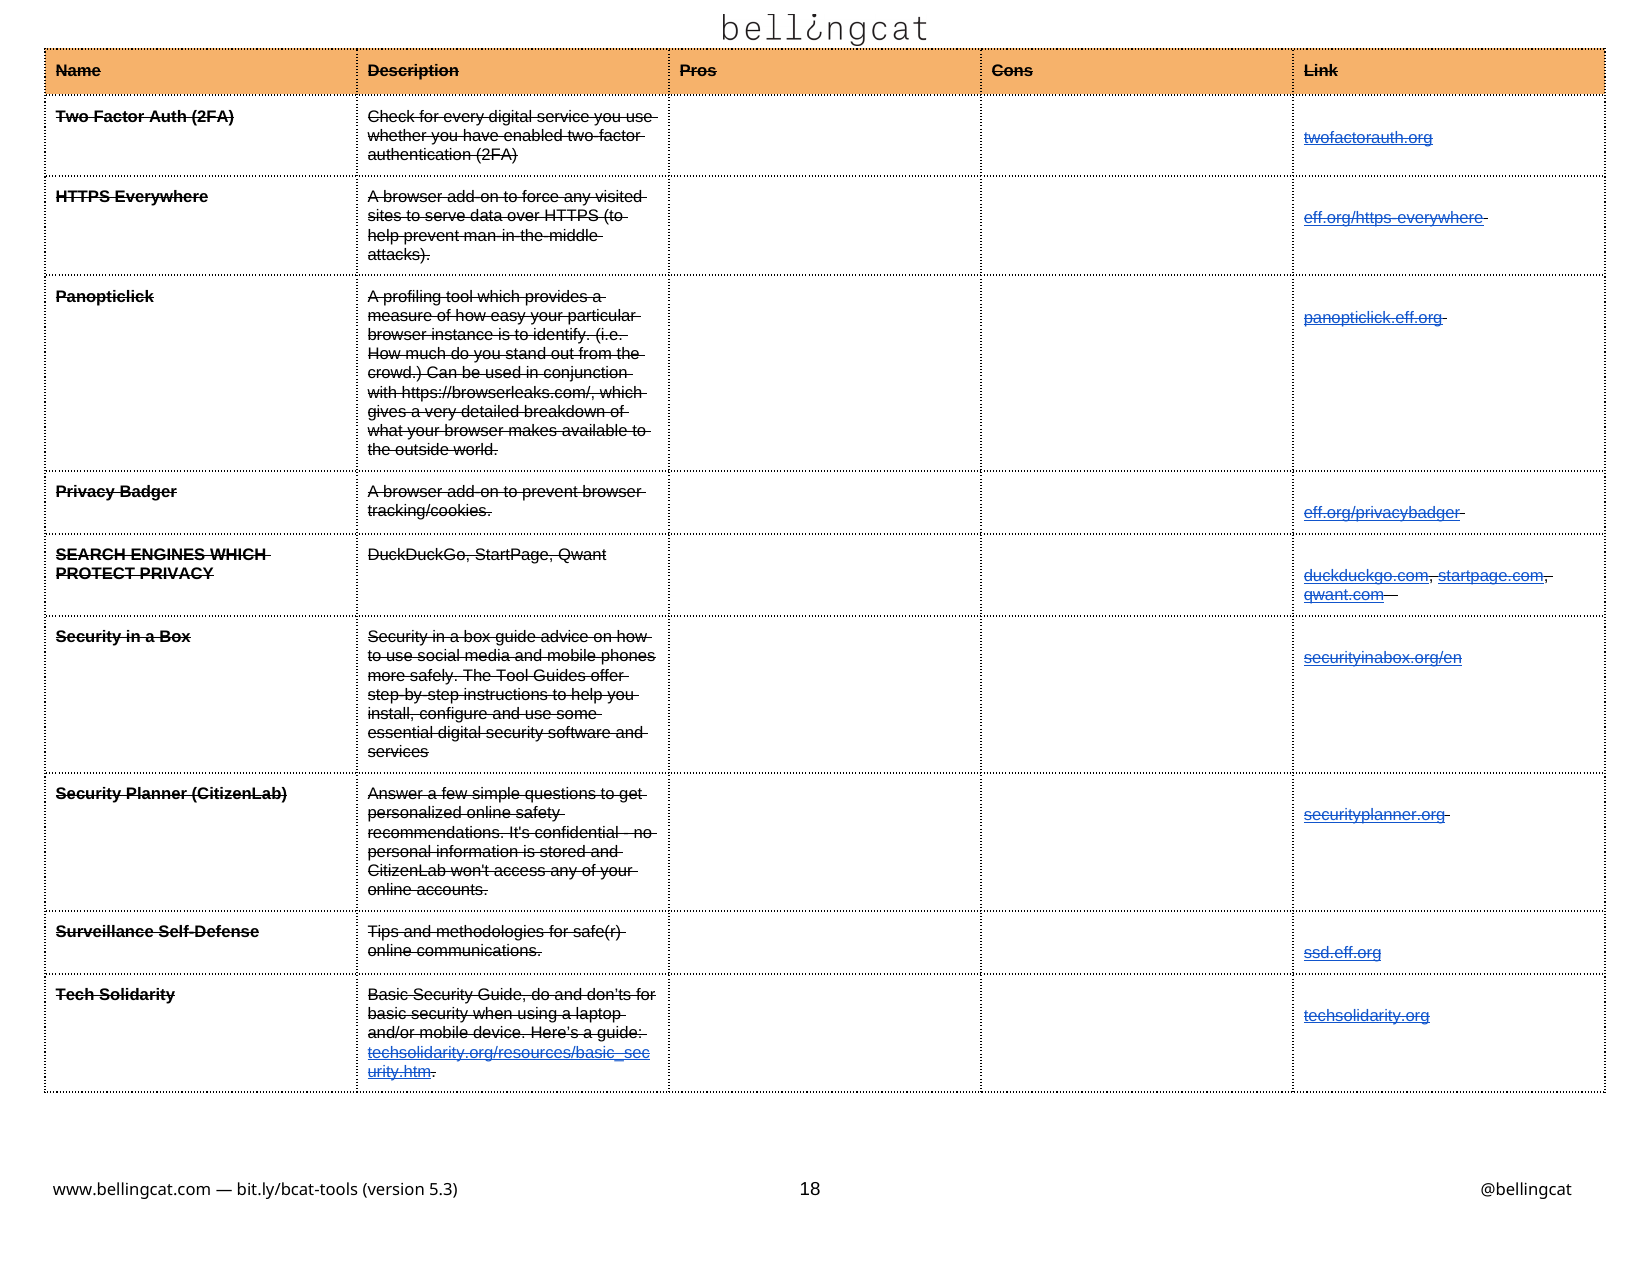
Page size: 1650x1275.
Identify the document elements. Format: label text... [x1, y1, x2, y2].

table_cell Tips and methodologies for safe(r) online communications. [357, 910, 669, 972]
table_cell A browser add-on to prevent browser tracking/cookies. [357, 470, 669, 532]
table_cell duckduckgo.com, startpage.com, qwant.com [1293, 533, 1605, 614]
table_cell Security Planner (CitizenLab) [45, 772, 357, 909]
table_cell [981, 533, 1293, 614]
table_cell Name [45, 48, 357, 94]
table_cell [669, 772, 981, 909]
table_cell Basic Security Guide, do and don’ts for basic security when using a laptop and/or mobile device. Here’s a guide: techsolidarity.org/resources/basic_security.htm. [357, 973, 669, 1091]
table_cell Description [357, 48, 669, 94]
table_cell [981, 615, 1293, 772]
table_cell [669, 470, 981, 532]
picture [723, 14, 927, 46]
table_cell Security in a box guide advice on how to use social media and mobile phones more safely. The Tool Guides offer step-by-step instructions to help you install, configure and use some essential digital security software and services [357, 615, 669, 772]
table_cell panopticlick.eff.org [1293, 274, 1605, 469]
table_cell Pros [669, 48, 981, 94]
table_cell [669, 615, 981, 772]
table_cell Privacy Badger [45, 470, 357, 532]
table_cell [981, 910, 1293, 972]
table_cell [981, 470, 1293, 532]
table_cell [981, 973, 1293, 1091]
table_cell ssd.eff.org [1293, 910, 1605, 972]
table_cell [669, 910, 981, 972]
table_cell twofactorauth.org [1293, 94, 1605, 174]
table_cell securityinabox.org/en [1293, 615, 1605, 772]
table_cell Link [1293, 48, 1605, 94]
table_cell eff.org/https-everywhere [1293, 175, 1605, 274]
table_cell Surveillance Self-Defense [45, 910, 357, 972]
table_cell A browser add-on to force any visited sites to serve data over HTTPS (to help prevent man-in-the-middle attacks). [357, 175, 669, 274]
table_cell A profiling tool which provides a measure of how easy your particular browser instance is to identify. (i.e. How much do you stand out from the crowd.) Can be used in conjunction with https://browserleaks.com/, which gives a very detailed breakdown of what your browser makes available to the outside world. [357, 274, 669, 469]
table_cell [981, 94, 1293, 174]
table_cell Two Factor Auth (2FA) [45, 94, 357, 174]
table_cell [981, 772, 1293, 909]
table_cell techsolidarity.org [1293, 973, 1605, 1091]
table_cell eff.org/privacybadger [1293, 470, 1605, 532]
table_cell securityplanner.org [1293, 772, 1605, 909]
table_cell [669, 94, 981, 174]
table_cell Security in a Box [45, 615, 357, 772]
table_cell [669, 973, 981, 1091]
table_cell Answer a few simple questions to get personalized online safety recommendations. It's confidential - no personal information is stored and CitizenLab won't access any of your online accounts. [357, 772, 669, 909]
table_cell [669, 274, 981, 469]
table_cell Cons [981, 48, 1293, 94]
table_cell Panopticlick [45, 274, 357, 469]
table_cell Tech Solidarity [45, 973, 357, 1091]
table_cell SEARCH ENGINES WHICH PROTECT PRIVACY [45, 533, 357, 614]
table_cell [981, 175, 1293, 274]
table_cell [669, 175, 981, 274]
table_cell DuckDuckGo, StartPage, Qwant [357, 533, 669, 614]
table_cell [981, 274, 1293, 469]
table_cell HTTPS Everywhere [45, 175, 357, 274]
table_cell Check for every digital service you use whether you have enabled two-factor authentication (2FA) [357, 94, 669, 174]
table_cell [669, 533, 981, 614]
